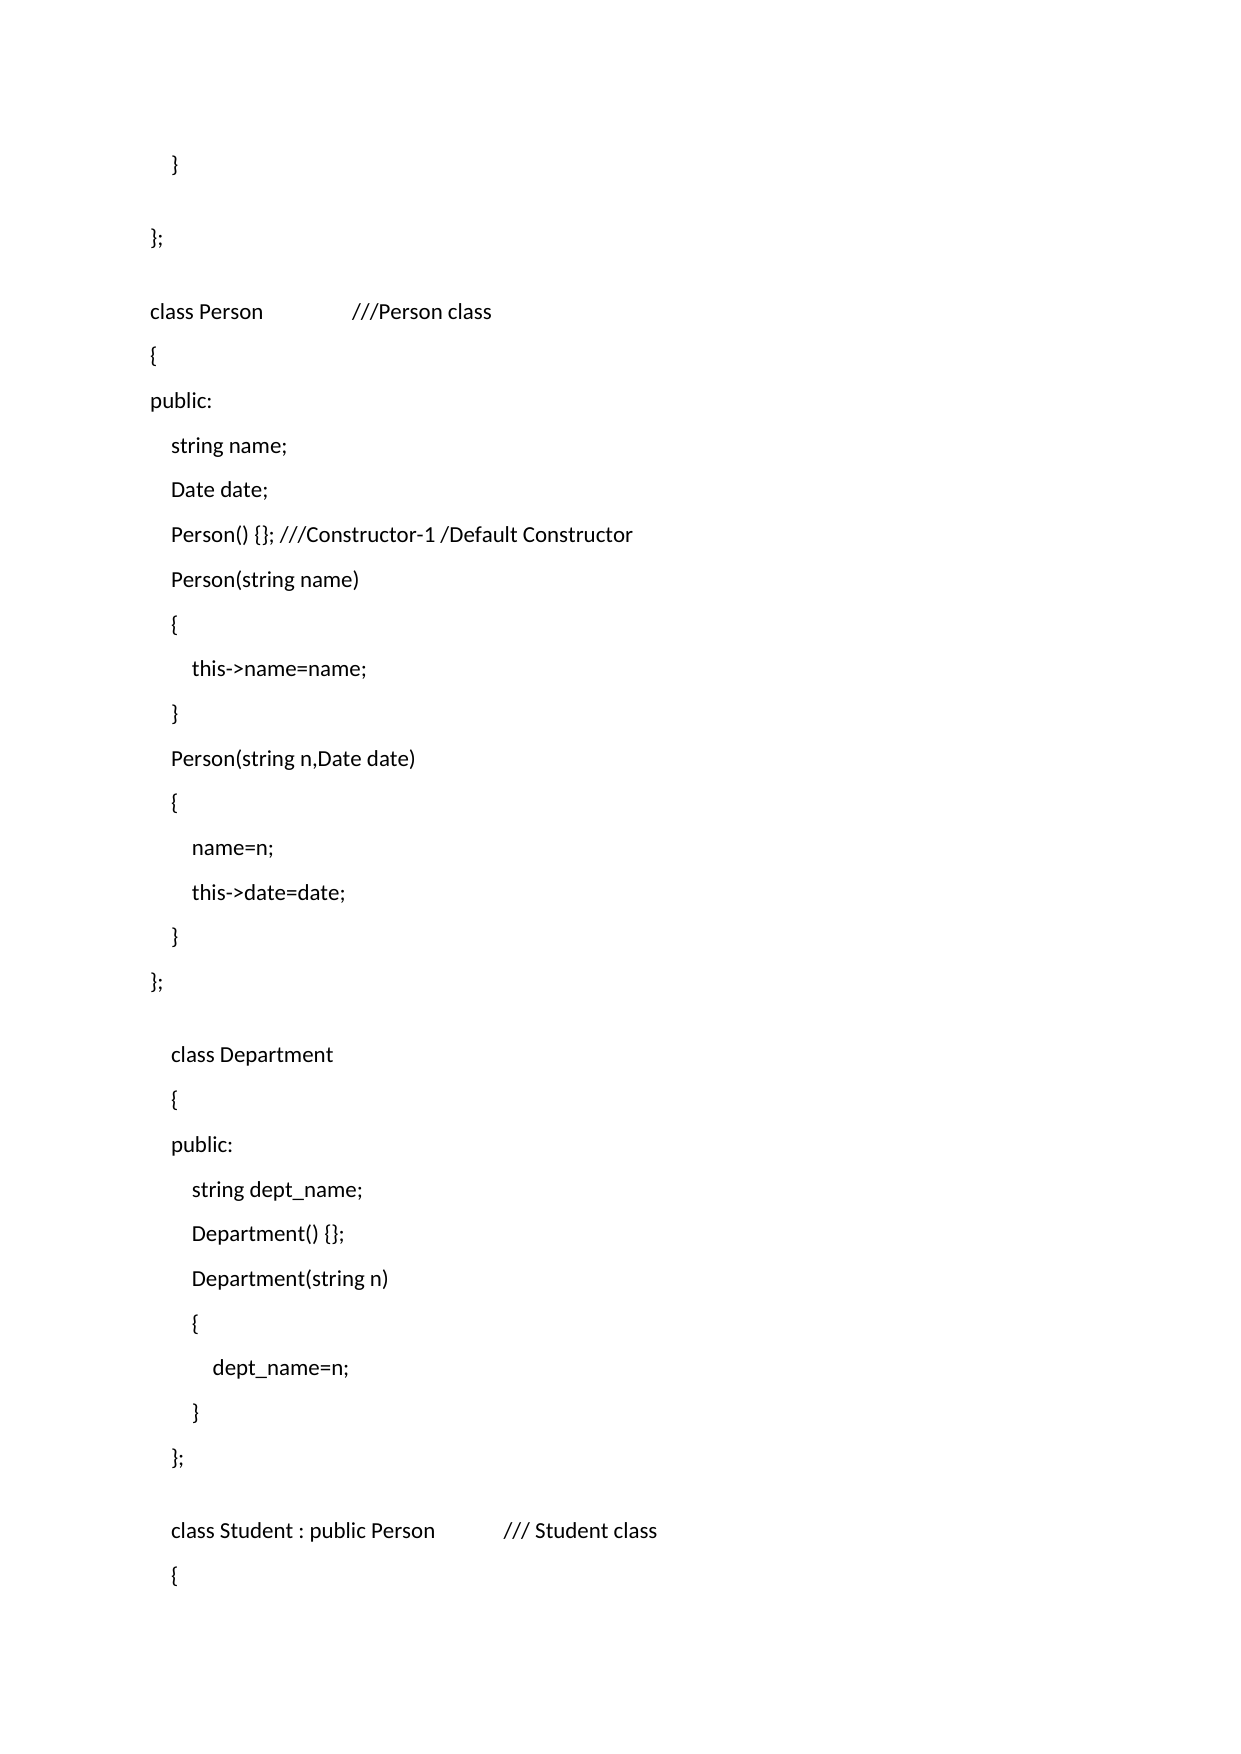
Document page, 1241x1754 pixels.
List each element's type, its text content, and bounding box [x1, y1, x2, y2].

text { [150, 1309, 1090, 1337]
text { [150, 342, 1090, 369]
text Date date; [150, 476, 1090, 504]
text string dept_name; [150, 1175, 1090, 1203]
text } [150, 150, 1090, 178]
text string name; [150, 431, 1090, 459]
text { [150, 788, 1090, 816]
text this->date=date; [150, 878, 1090, 906]
text }; [150, 967, 1090, 995]
text Department(string n) [150, 1264, 1090, 1292]
text Person(string n,Date date) [150, 744, 1090, 772]
text }; [150, 223, 1090, 251]
text } [150, 1398, 1090, 1426]
text } [150, 922, 1090, 951]
text class Person ///Person class [150, 297, 1090, 325]
text this->name=name; [150, 654, 1090, 682]
text dept_name=n; [150, 1353, 1090, 1381]
text Person() {}; ///Constructor-1 /Default Constructor [150, 520, 1090, 548]
text Person(string name) [150, 565, 1090, 593]
text { [150, 610, 1090, 638]
text public: [150, 386, 1090, 414]
text public: [150, 1130, 1090, 1158]
text class Department [150, 1041, 1090, 1069]
text class Student : public Person /// Student class [150, 1516, 1090, 1544]
text { [150, 1085, 1090, 1113]
text name=n; [150, 833, 1090, 861]
text } [150, 699, 1090, 727]
text { [150, 1561, 1090, 1589]
text }; [150, 1443, 1090, 1471]
text Department() {}; [150, 1219, 1090, 1247]
